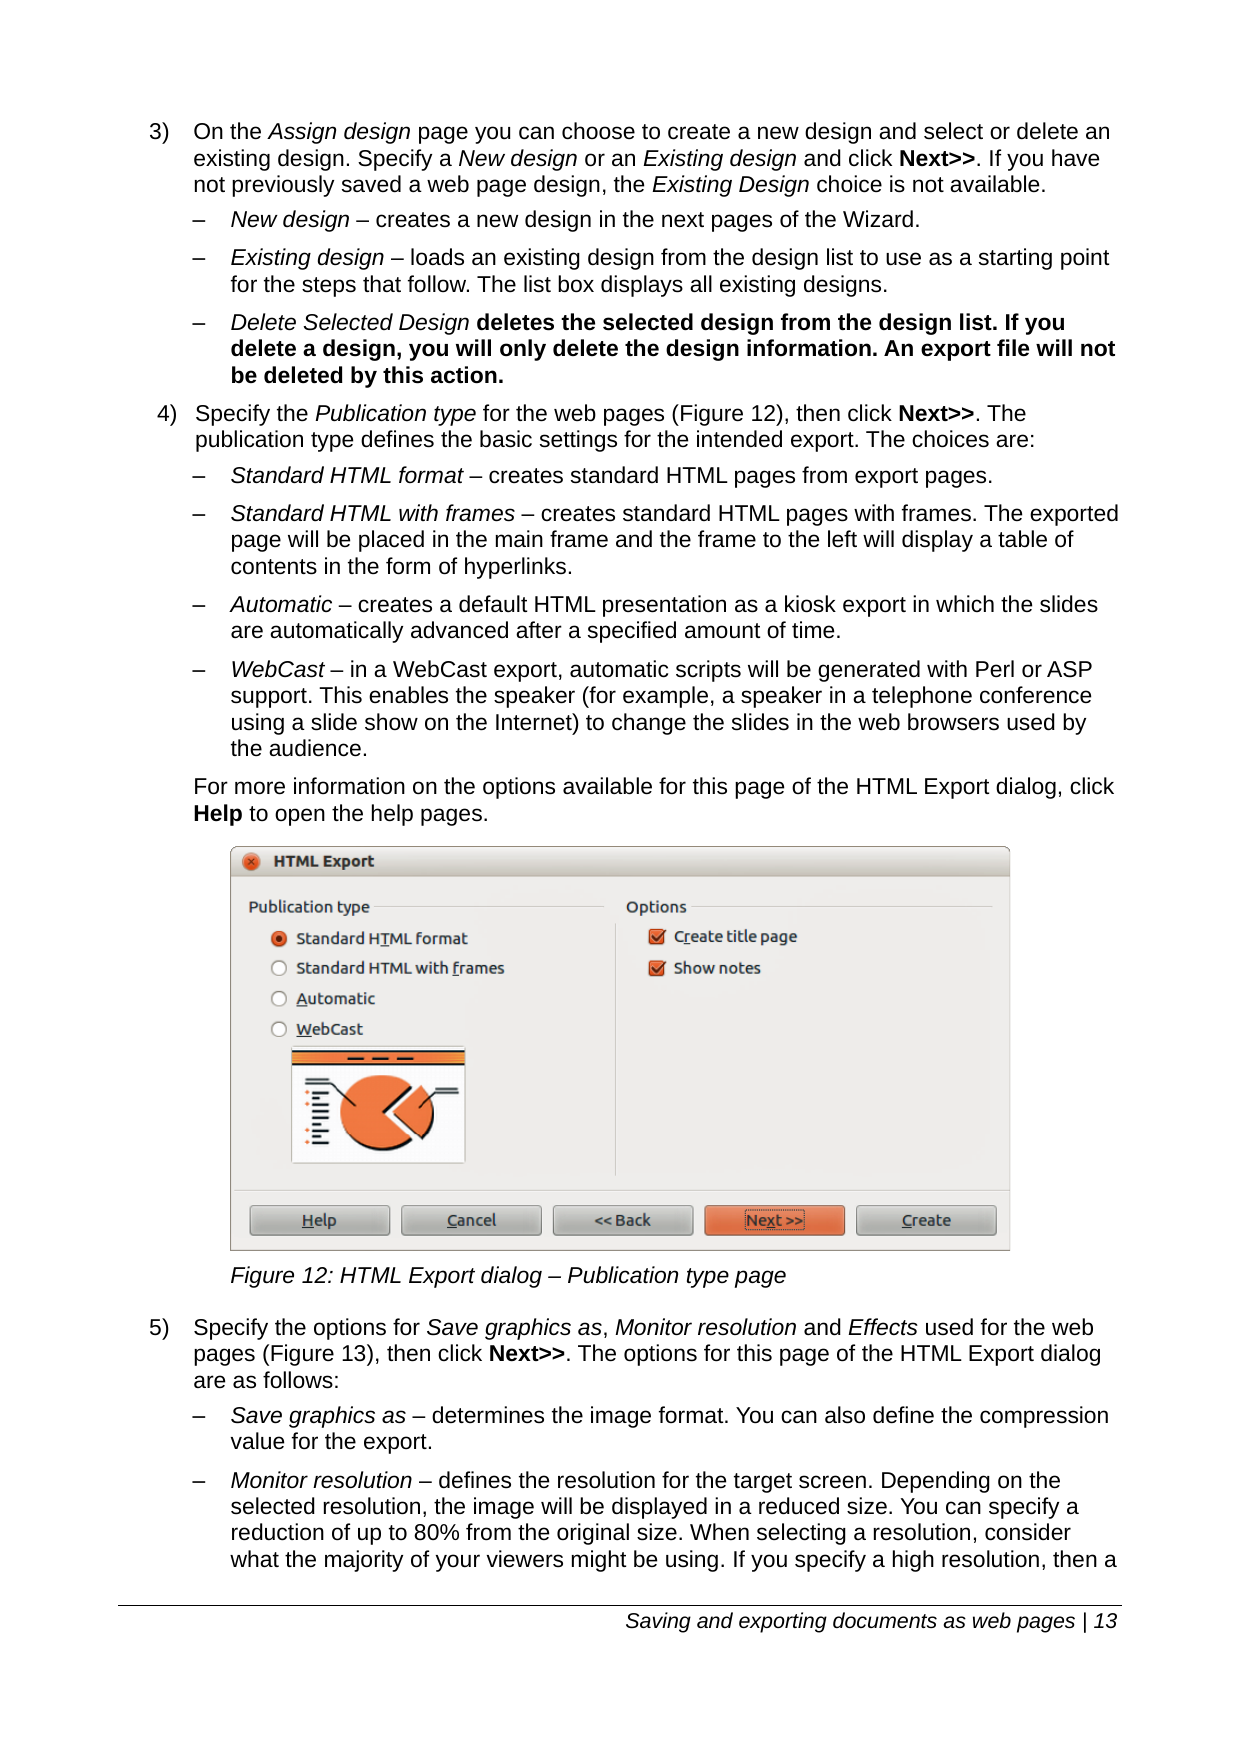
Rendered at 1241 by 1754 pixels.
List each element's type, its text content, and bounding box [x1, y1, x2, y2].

list Delete Selected Design deletes the selected design from the design list. If you delete a design, you will only delete the design information. An export file will not be deleted by this action. [192, 309, 1122, 388]
list New design – creates a new design in the next pages of the Wizard. [192, 206, 1122, 232]
list WebCast – in a WebCast export, automatic scripts will be generated with Perl or ASP support. This enables the speaker (for example, a speaker in a telephone conference using a slide show on the Internet) to change the slides in the web browsers used by the audience. [192, 656, 1122, 761]
picture [230, 846, 1011, 1251]
list Save graphics as – determines the image format. You can also define the compression value for the export. [192, 1402, 1122, 1455]
list Standard HTML with frames – creates standard HTML pages with frames. The exported page will be placed in the main frame and the frame to the left will display a table of contents in the form of hyperlinks. [192, 500, 1122, 579]
list Specify the Publication type for the web pages (Figure 12), then click Next>>. The publication type defines the basic settings for the intended export. The choices are: [177, 400, 1122, 453]
list Monitor resolution – defines the resolution for the target screen. Depending on the selected resolution, the image will be displayed in a reduced size. You can specify a reduction of up to 80% from the original size. When selecting a resolution, consider what the majority of your viewers might be using. If you specify a high resolution, then a [192, 1467, 1122, 1572]
list On the Assign design page you can choose to create a new design and select or delete an existing design. Specify a New design or an Existing design and click Next>>. If you have not previously saved a web page design, the Existing Design choice is not available. [169, 118, 1122, 197]
list Standard HTML format – creates standard HTML pages from export pages. [192, 462, 1122, 488]
list For more information on the options available for this page of the HTML Export dialog, click Help to open the help pages. [193, 773, 1122, 826]
list Automatic – creates a default HTML presentation as a kiosk export in which the slides are automatically advanced after a specified amount of time. [192, 591, 1122, 644]
list Specify the options for Save graphics as, Monitor resolution and Effects used for the web pages (Figure 13), then click Next>>. The options for this page of the HTML Export dialog are as follows: [169, 1314, 1122, 1393]
list Existing design – loads an existing design from the design list to use as a starting point for the steps that follow. The list box displays all existing designs. [192, 244, 1122, 297]
text Figure 12: HTML Export dialog – Publication type page [230, 1262, 1010, 1289]
